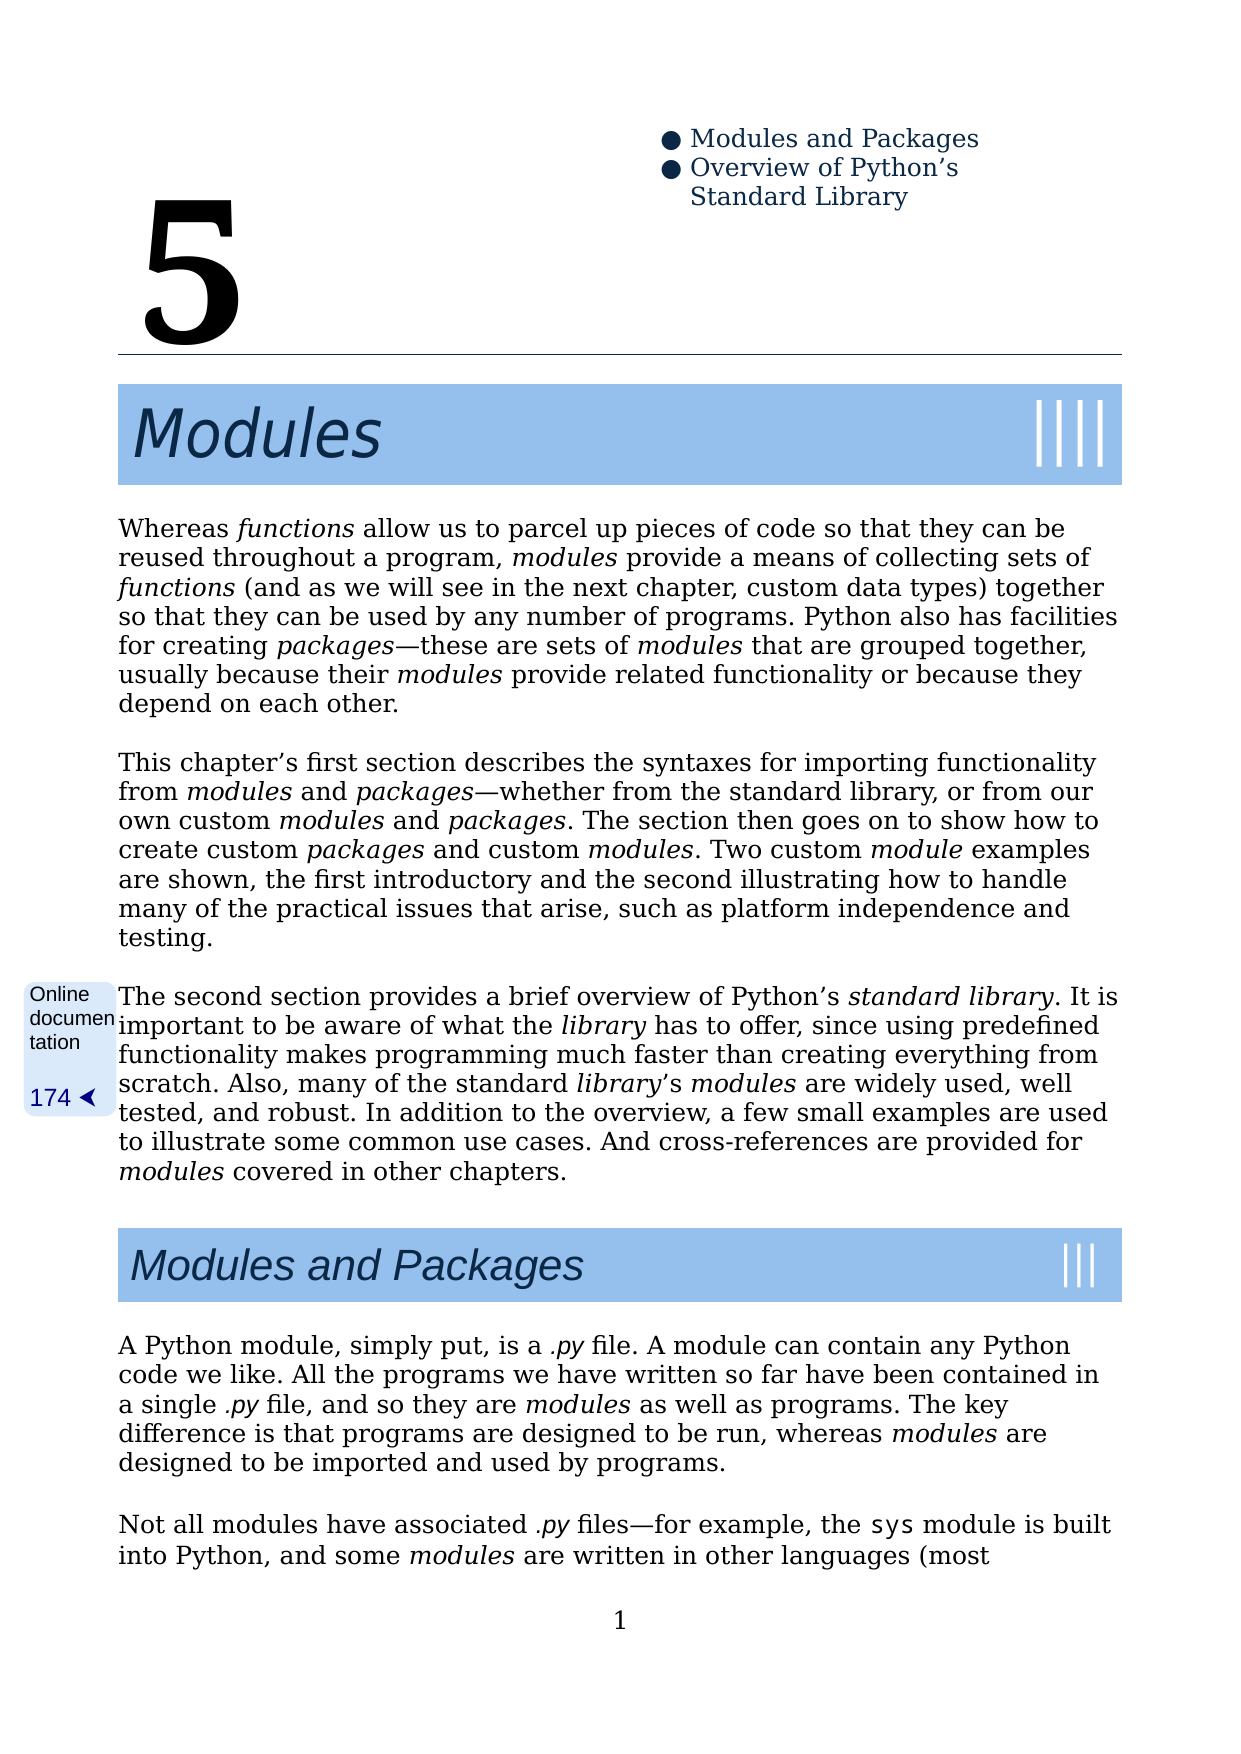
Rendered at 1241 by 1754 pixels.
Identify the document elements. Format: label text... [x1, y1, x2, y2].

subtitle Modules and Packages [118, 1228, 1122, 1302]
text Not all modules have associated .py files—for example, the sys module is built into Python, and some modules are written in other languages (most [118, 1507, 1122, 1570]
text A Python module, simply put, is a .py file. A module can contain any Python code we like. All the programs we have written so far have been contained in a single .py file, and so they are modules as well as programs. The key difference is that programs are designed to be run, whereas modules are designed to be imported and used by programs. [118, 1331, 1122, 1477]
subtitle Modules [118, 384, 1122, 485]
text Whereas functions allow us to parcel up pieces of code so that they can be reused throughout a program, modules provide a means of collecting sets of functions (and as we will see in the next chapter, custom data types) together so that they can be used by any number of programs. Python also has facilities for creating packages—these are sets of modules that are grouped together, usually because their modules provide related functionality or because they depend on each other. [118, 514, 1122, 719]
text The second section provides a brief overview of Python’s standard library. It is important to be aware of what the library has to offer, since using predefined functionality makes programming much faster than creating everything from scratch. Also, many of the standard library’s modules are widely used, well tested, and robust. In addition to the overview, a few small examples are used to illustrate some common use cases. And cross-references are provided for modules covered in other chapters. [118, 982, 1122, 1186]
text |||| [1016, 390, 1110, 467]
text This chapter’s first section describes the syntaxes for importing functionality from modules and packages—whether from the standard library, or from our own custom modules and packages. The section then goes on to show how to create custom packages and custom modules. Two custom module examples are shown, the first introductory and the second illustrating how to handle many of the practical issues that arise, such as platform independence and testing. [118, 748, 1122, 952]
text ||| [1039, 1237, 1098, 1287]
